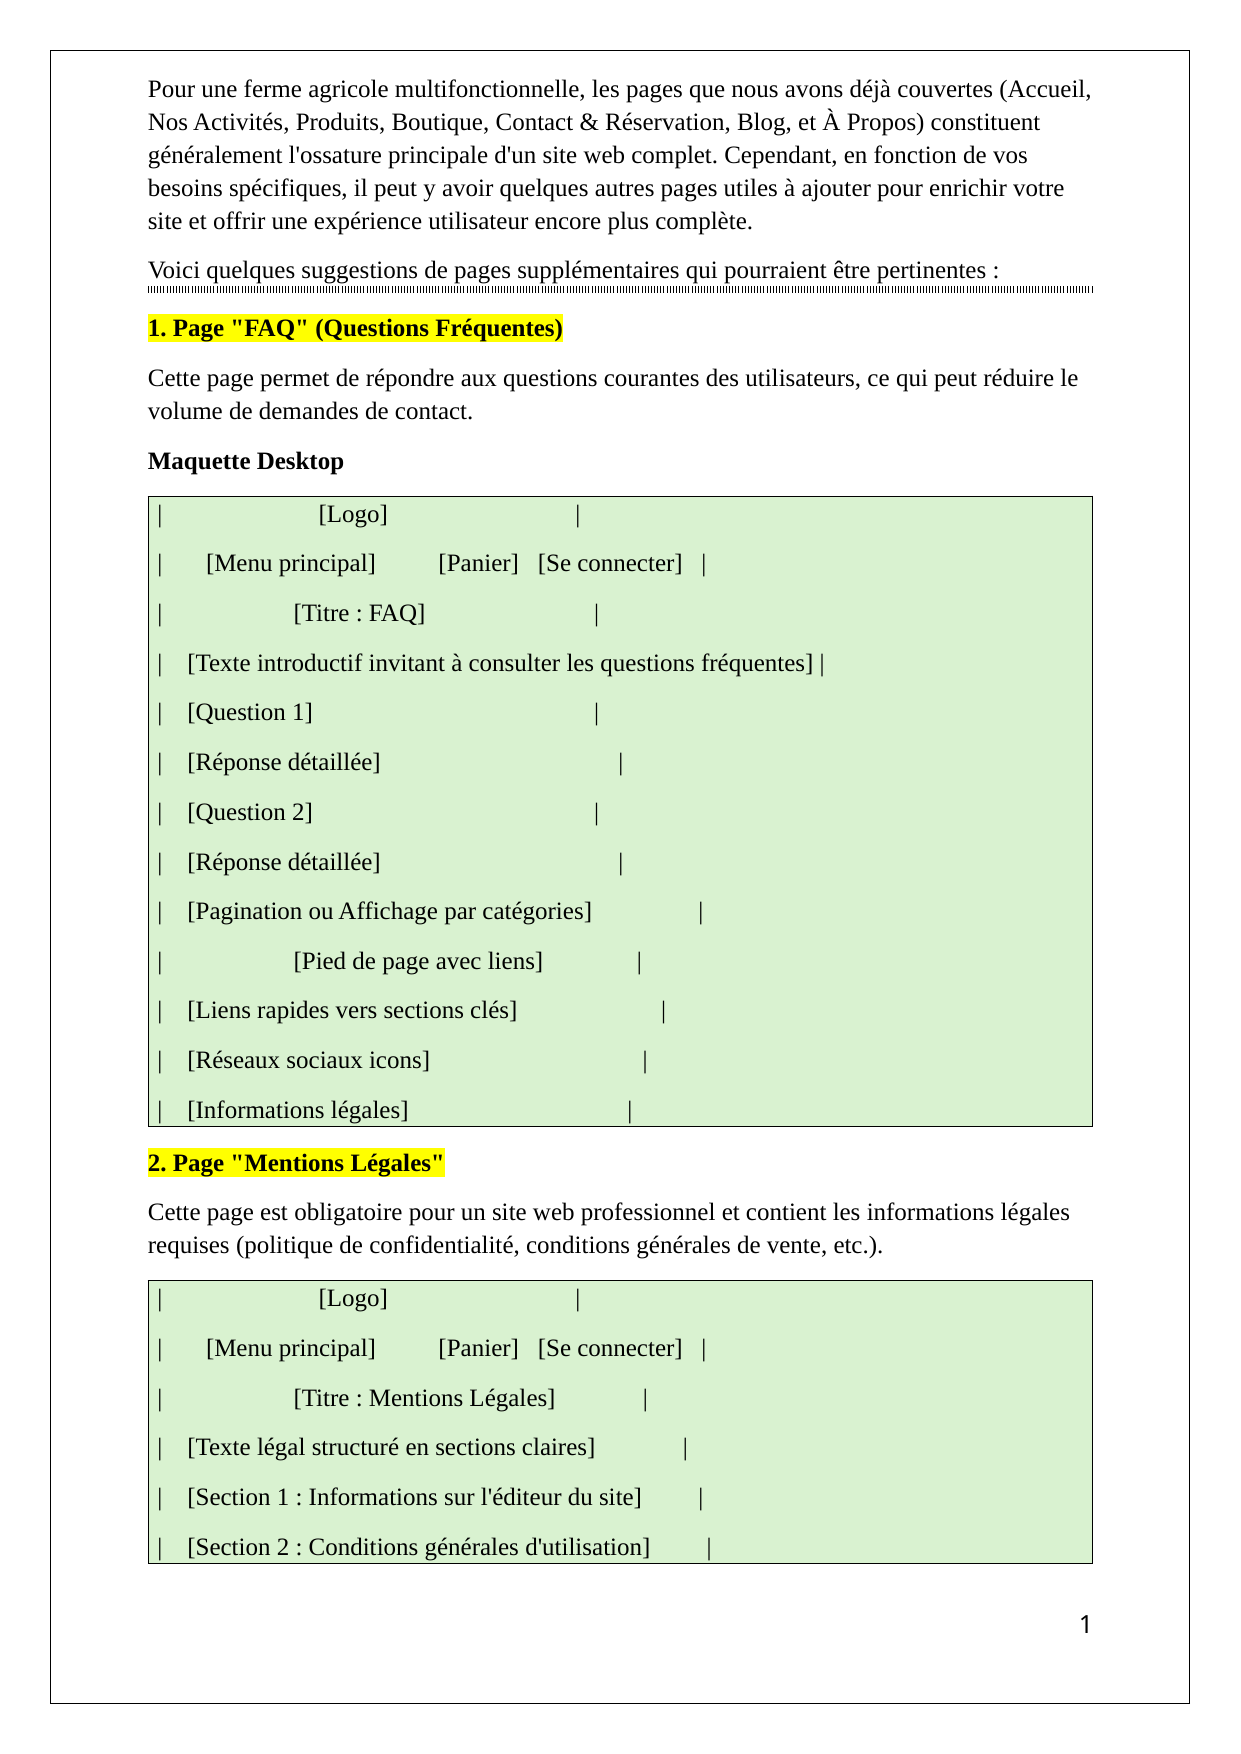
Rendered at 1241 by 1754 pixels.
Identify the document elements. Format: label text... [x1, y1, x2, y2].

text Cette page permet de répondre aux questions courantes des utilisateurs, ce qui peut réduire le volume de demandes de contact. [148, 363, 1093, 425]
text 2. Page "Mentions Légales" [148, 1148, 1093, 1177]
text | [Section 2 : Conditions générales d'utilisation] | [149, 1529, 1092, 1563]
text | [Titre : FAQ] | [149, 595, 1092, 627]
text | [Texte légal structuré en sections claires] | [149, 1429, 1092, 1461]
text | [Section 1 : Informations sur l'éditeur du site] | [149, 1479, 1092, 1511]
text 1. Page "FAQ" (Questions Fréquentes) [148, 313, 1093, 342]
text | [Titre : Mentions Légales] | [149, 1379, 1092, 1411]
text | [Pied de page avec liens] | [149, 943, 1092, 975]
text | [Réponse détaillée] | [149, 843, 1092, 875]
text | [Logo] | [149, 497, 1092, 527]
text | [Pagination ou Affichage par catégories] | [149, 893, 1092, 925]
text Cette page est obligatoire pour un site web professionnel et contient les informations légales requises (politique de confidentialité, conditions générales de vente, etc.). [148, 1197, 1093, 1259]
text | [Logo] | [149, 1281, 1092, 1312]
text | [Liens rapides vers sections clés] | [149, 992, 1092, 1024]
text | [Question 2] | [149, 794, 1092, 826]
text | [Question 1] | [149, 694, 1092, 726]
text | [Menu principal] [Panier] [Se connecter] | [149, 545, 1092, 577]
text | [Réponse détaillée] | [149, 744, 1092, 776]
text Voici quelques suggestions de pages supplémentaires qui pourraient être pertinentes : [148, 256, 1093, 293]
text | [Menu principal] [Panier] [Se connecter] | [149, 1330, 1092, 1362]
text | [Texte introductif invitant à consulter les questions fréquentes] | [149, 645, 1092, 677]
text Pour une ferme agricole multifonctionnelle, les pages que nous avons déjà couvertes (Accueil, Nos Activités, Produits, Boutique, Contact & Réservation, Blog, et À Propos) constituent généralement l'ossature principale d'un site web complet. Cependant, en fonction de vos besoins spécifiques, il peut y avoir quelques autres pages utiles à ajouter pour enrichir votre site et offrir une expérience utilisateur encore plus complète. [148, 74, 1093, 234]
text | [Réseaux sociaux icons] | [149, 1042, 1092, 1074]
text | [Informations légales] | [149, 1092, 1092, 1126]
text Maquette Desktop [148, 446, 1093, 475]
